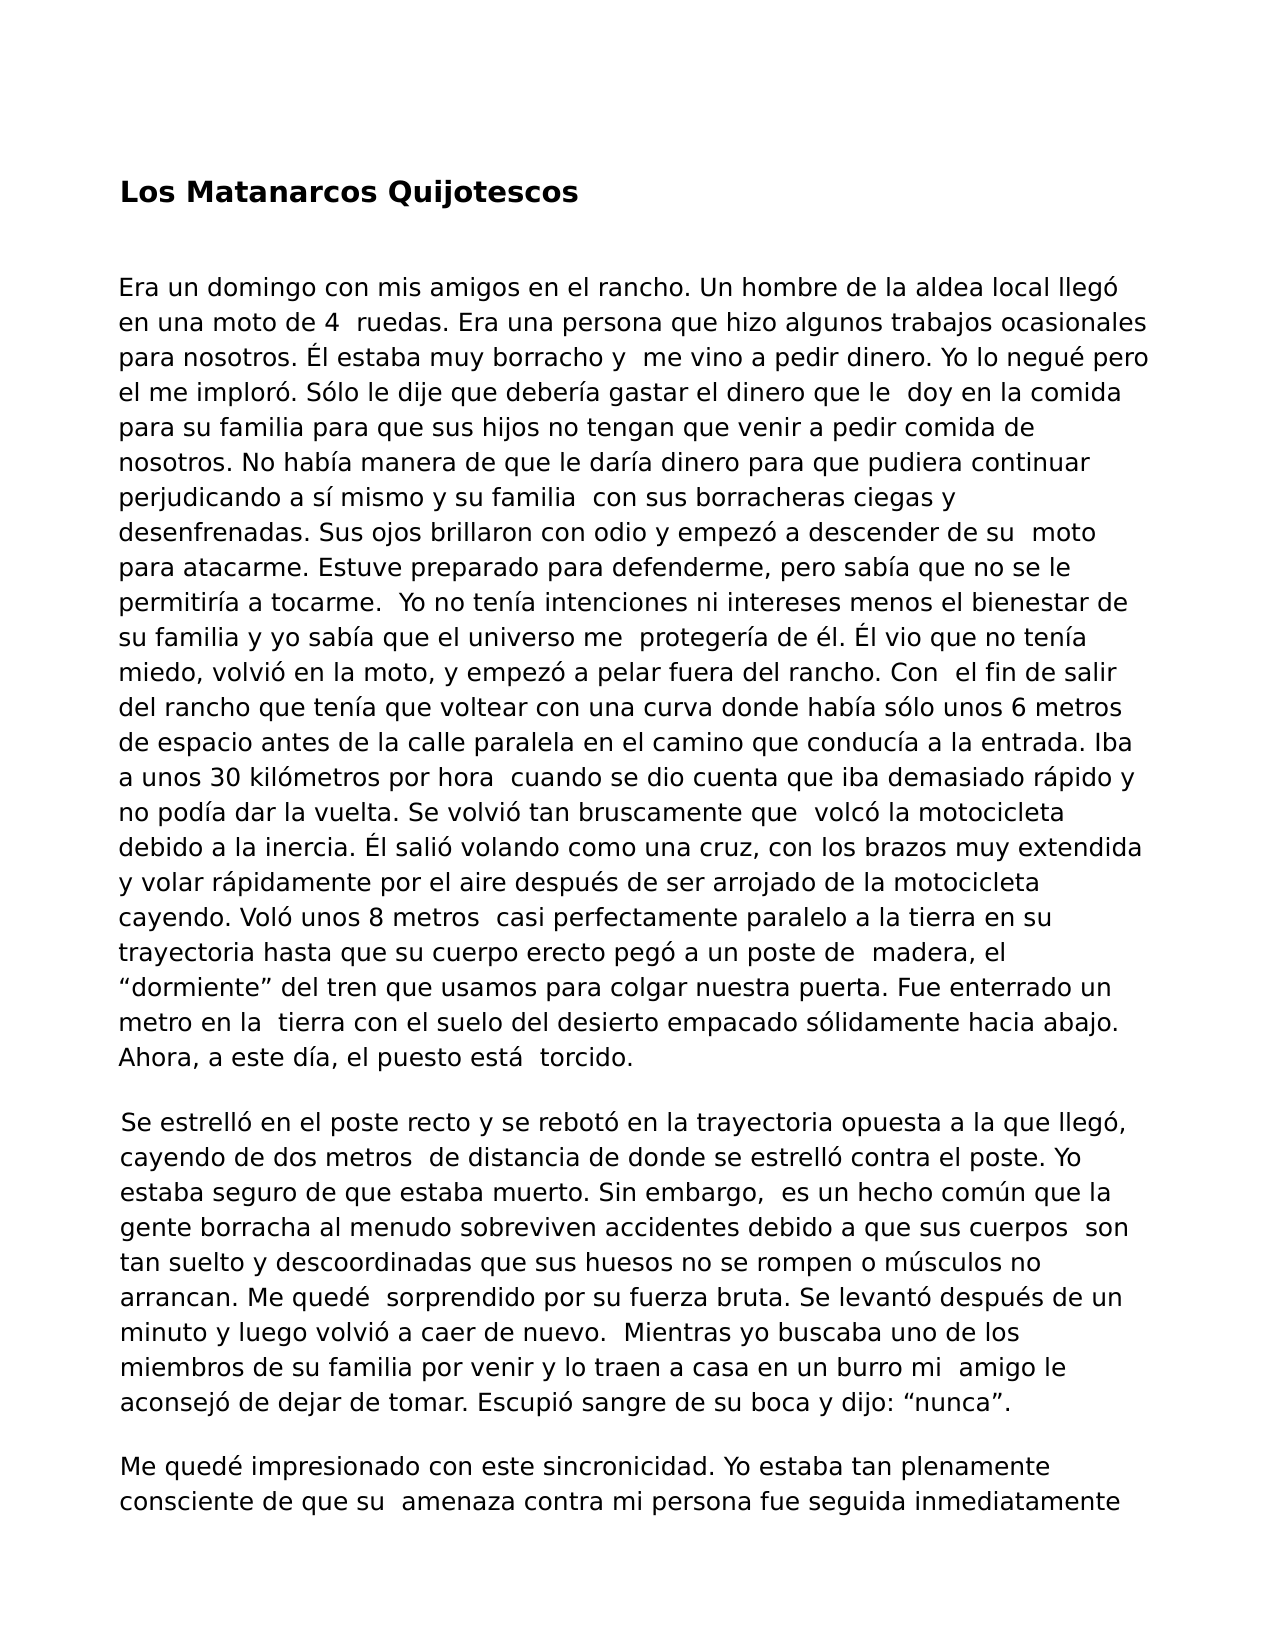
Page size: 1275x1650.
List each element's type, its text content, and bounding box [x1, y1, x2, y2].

text Me quedé impresionado con este sincronicidad. Yo estaba tan plenamente consciente de que su amenaza contra mi persona fue seguida inmediatamente [119, 1452, 1149, 1517]
text Era un domingo con mis amigos en el rancho. Un hombre de la aldea local llegó en una moto de 4 ruedas. Era una persona que hizo algunos trabajos ocasionales para nosotros. Él estaba muy borracho y me vino a pedir dinero. Yo lo negué pero el me imploró. Sólo le dije que debería gastar el dinero que le doy en la comida para su familia para que sus hijos no tengan que venir a pedir comida de nosotros. No había manera de que le daría dinero para que pudiera continuar perjudicando a sí mismo y su familia con sus borracheras ciegas y desenfrenadas. Sus ojos brillaron con odio y empezó a descender de su moto para atacarme. Estuve preparado para defenderme, pero sabía que no se le permitiría a tocarme. Yo no tenía intenciones ni intereses menos el bienestar de su familia y yo sabía que el universo me protegería de él. Él vio que no tenía miedo, volvió en la moto, y empezó a pelar fuera del rancho. Con el fin de salir del rancho que tenía que voltear con una curva donde había sólo unos 6 metros de espacio antes de la calle paralela en el camino que conducía a la entrada. Iba a unos 30 kilómetros por hora cuando se dio cuenta que iba demasiado rápido y no podía dar la vuelta. Se volvió tan bruscamente que volcó la motocicleta debido a la inercia. Él salió volando como una cruz, con los brazos muy extendida y volar rápidamente por el aire después de ser arrojado de la motocicleta cayendo. Voló unos 8 metros casi perfectamente paralelo a la tierra en su trayectoria hasta que su cuerpo erecto pegó a un poste de madera, el “dormiente” del tren que usamos para colgar nuestra puerta. Fue enterrado un metro en la tierra con el suelo del desierto empacado sólidamente hacia abajo. Ahora, a este día, el puesto está torcido. [118, 274, 1157, 1073]
text Se estrelló en el poste recto y se rebotó en la trayectoria opuesta a la que llegó, cayendo de dos metros de distancia de donde se estrelló contra el poste. Yo estaba seguro de que estaba muerto. Sin embargo, es un hecho común que la gente borracha al menudo sobreviven accidentes debido a que sus cuerpos son tan suelto y descoordinadas que sus huesos no se rompen o músculos no arrancan. Me quedé sorprendido por su fuerza bruta. Se levantó después de un minuto y luego volvió a caer de nuevo. Mientras yo buscaba uno de los miembros de su familia por venir y lo traen a casa en un burro mi amigo le aconsejó de dejar de tomar. Escupió sangre de su boca y dijo: “nunca”. [119, 1108, 1145, 1417]
text Los Matanarcos Quijotescos [119, 176, 1157, 209]
